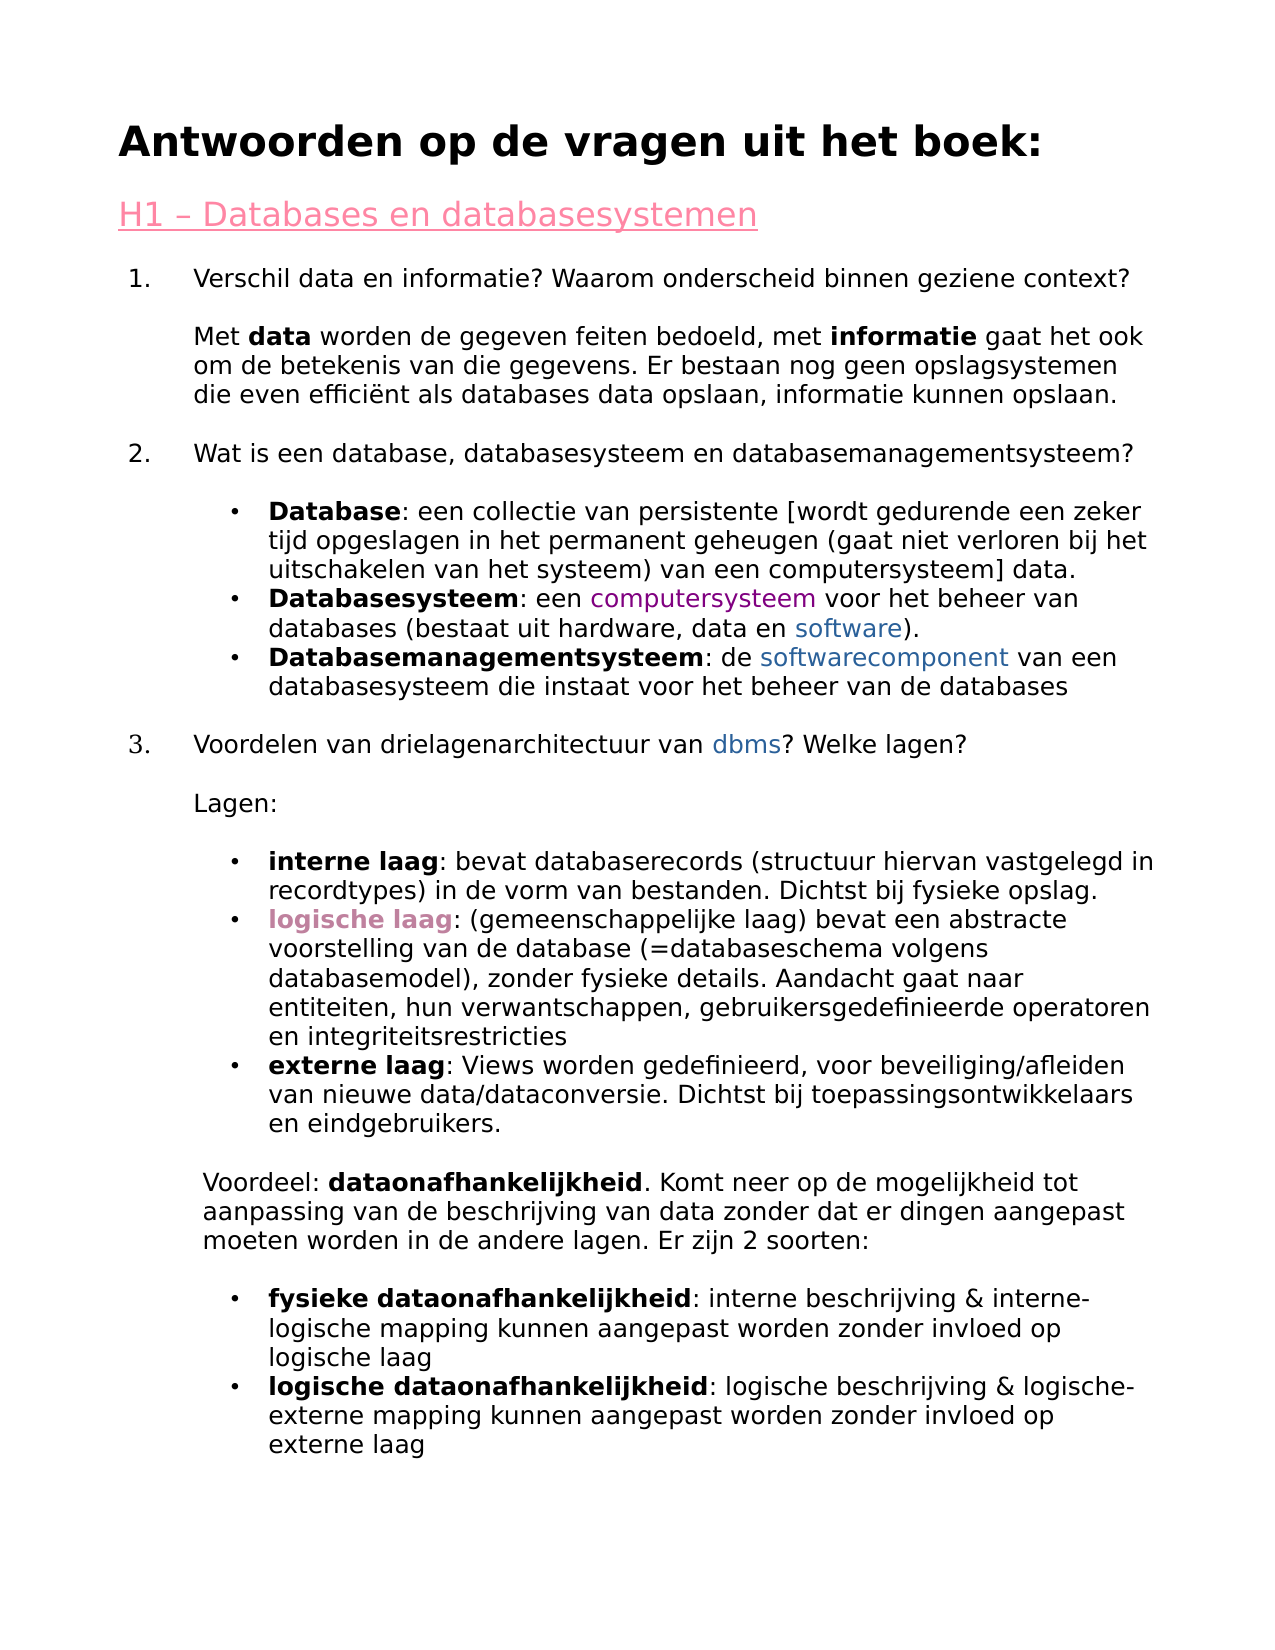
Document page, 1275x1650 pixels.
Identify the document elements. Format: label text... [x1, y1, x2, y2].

list Wat is een database, databasesysteem en databasemanagementsysteem? [128, 439, 1157, 468]
text H1 – Databases en databasesystemen [118, 196, 1157, 235]
text Met data worden de gegeven feiten bedoeld, met informatie gaat het ook om de betekenis van die gegevens. Er bestaan nog geen opslagsystemen die even efficiënt als databases data opslaan, informatie kunnen opslaan. [128, 322, 1157, 410]
text Lagen: [128, 789, 1157, 818]
text Voordeel: dataonafhankelijkheid. Komt neer op de mogelijkheid tot aanpassing van de beschrijving van data zonder dat er dingen aangepast moeten worden in de andere lagen. Er zijn 2 soorten: [137, 1168, 1157, 1256]
list Databasesysteem: een computersysteem voor het beheer van databases (bestaat uit hardware, data en software). [231, 585, 1157, 643]
list logische laag: (gemeenschappelijke laag) bevat een abstracte voorstelling van de database (=databaseschema volgens databasemodel), zonder fysieke details. Aandacht gaat naar entiteiten, hun verwantschappen, gebruikersgedefinieerde operatoren en integriteitsrestricties [231, 906, 1157, 1051]
list externe laag: Views worden gedefinieerd, voor beveiliging/afleiden van nieuwe data/dataconversie. Dichtst bij toepassingsontwikkelaars en eindgebruikers. [231, 1051, 1157, 1139]
list Databasemanagementsysteem: de softwarecomponent van een databasesysteem die instaat voor het beheer van de databases [231, 643, 1157, 701]
list Voordelen van drielagenarchitectuur van dbms? Welke lagen? [128, 731, 1157, 760]
list Verschil data en informatie? Waarom onderscheid binnen geziene context? [128, 264, 1157, 293]
list logische dataonafhankelijkheid: logische beschrijving & logische-externe mapping kunnen aangepast worden zonder invloed op externe laag [231, 1372, 1157, 1460]
text Antwoorden op de vragen uit het boek: [118, 118, 1157, 167]
list interne laag: bevat databaserecords (structuur hiervan vastgelegd in recordtypes) in de vorm van bestanden. Dichtst bij fysieke opslag. [231, 847, 1157, 906]
list Database: een collectie van persistente [wordt gedurende een zeker tijd opgeslagen in het permanent geheugen (gaat niet verloren bij het uitschakelen van het systeem) van een computersysteem] data. [231, 497, 1157, 585]
list fysieke dataonafhankelijkheid: interne beschrijving & interne-logische mapping kunnen aangepast worden zonder invloed op logische laag [231, 1285, 1157, 1372]
